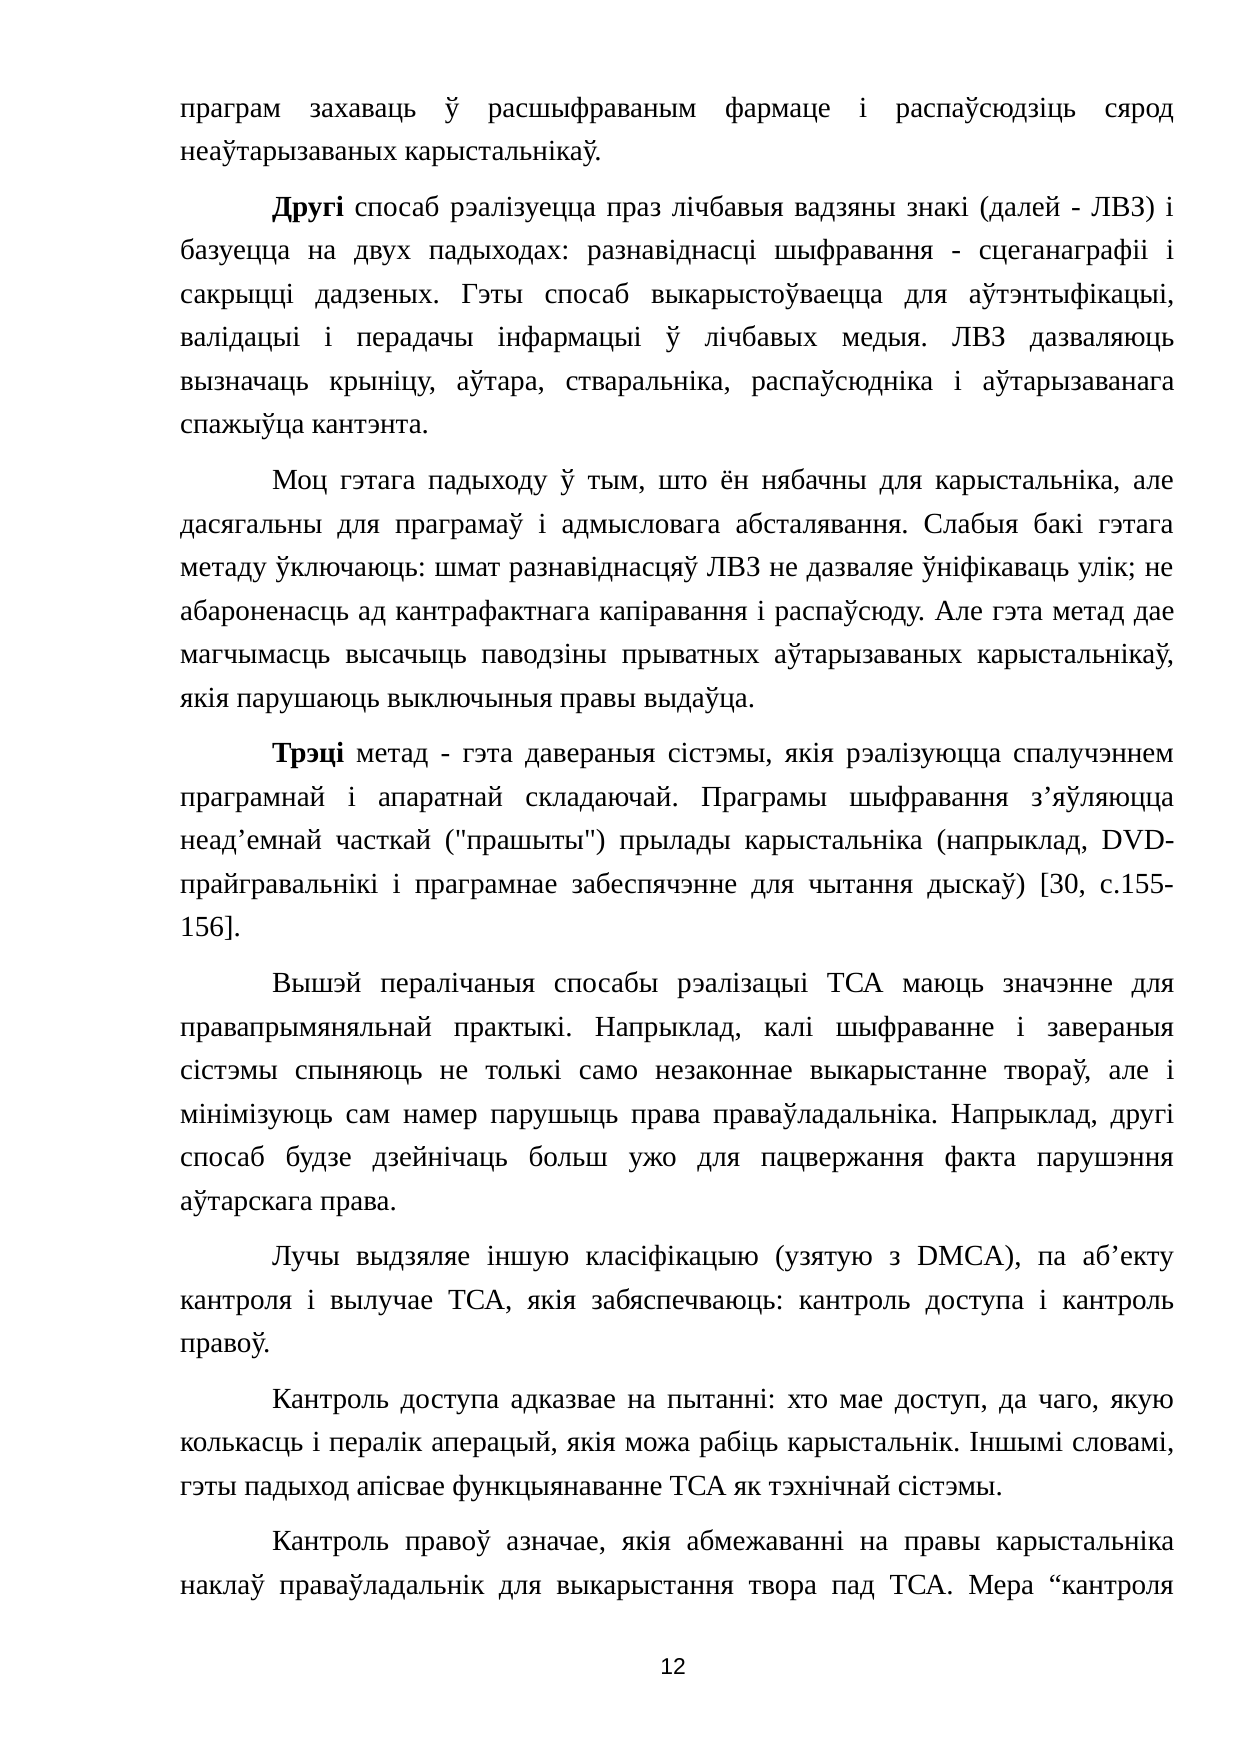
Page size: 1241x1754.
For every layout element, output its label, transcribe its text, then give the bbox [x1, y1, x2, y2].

text Вышэй пералічаныя спосабы рэалізацыі ТСА маюць значэнне для правапрымяняльнай практыкі. Напрыклад, калі шыфраванне і завераныя сістэмы спыняюць не толькі само незаконнае выкарыстанне твораў, але і мінімізуюць сам намер парушыць права праваўладальніка. Напрыклад, другі спосаб будзе дзейнічаць больш ужо для пацвержання факта парушэння аўтарскага права. [180, 965, 1175, 1216]
text Кантроль доступа адказвае на пытанні: хто мае доступ, да чаго, якую колькасць і пералік аперацый, якія можа рабіць карыстальнік. Іншымі словамі, гэты падыход апісвае функцыянаванне ТСА як тэхнічнай сістэмы. [180, 1381, 1175, 1502]
text Трэці метад - гэта давераныя сістэмы, якія рэалізуюцца спалучэннем праграмнай і апаратнай складаючай. Праграмы шыфравання з’яўляюцца неад’емнай часткай ("прашыты") прылады карыстальніка (напрыклад, DVD-прайгравальнікі і праграмнае забеспячэнне для чытання дыскаў) [30, с.155-156]. [180, 735, 1175, 943]
text Кантроль правоў азначае, якія абмежаванні на правы карыстальніка наклаў праваўладальнік для выкарыстання твора пад ТСА. Мера “кантроля [180, 1523, 1175, 1601]
text праграм захаваць ў расшыфраваным фармаце і распаўсюдзіць сярод неаўтарызаваных карыстальнікаў. [180, 90, 1175, 167]
text Моц гэтага падыходу ў тым, што ён нябачны для карыстальніка, але дасягальны для праграмаў і адмысловага абсталявання. Слабыя бакі гэтага метаду ўключаюць: шмат разнавіднасцяў ЛВЗ не дазваляе ўніфікаваць улік; не абароненасць ад кантрафактнага капіравання і распаўсюду. Але гэта метад дае магчымасць высачыць паводзіны прыватных аўтарызаваных карыстальнікаў, якія парушаюць выключыныя правы выдаўца. [180, 462, 1175, 713]
text Другі спосаб рэалізуецца праз лічбавыя вадзяны знакі (далей - ЛВЗ) і базуецца на двух падыходах: разнавіднасці шыфравання - сцеганаграфіі і сакрыцці дадзеных. Гэты спосаб выкарыстоўваецца для аўтэнтыфікацыі, валідацыі і перадачы інфармацыі ў лічбавых медыя. ЛВЗ дазваляюць вызначаць крыніцу, аўтара, стваральніка, распаўсюдніка і аўтарызаванага спажыўца кантэнта. [180, 189, 1175, 440]
text Лучы выдзяляе іншую класіфікацыю (узятую з DMCA), па аб’екту кантроля і вылучае ТСА, якія забяспечваюць: кантроль доступа і кантроль правоў. [180, 1238, 1175, 1359]
